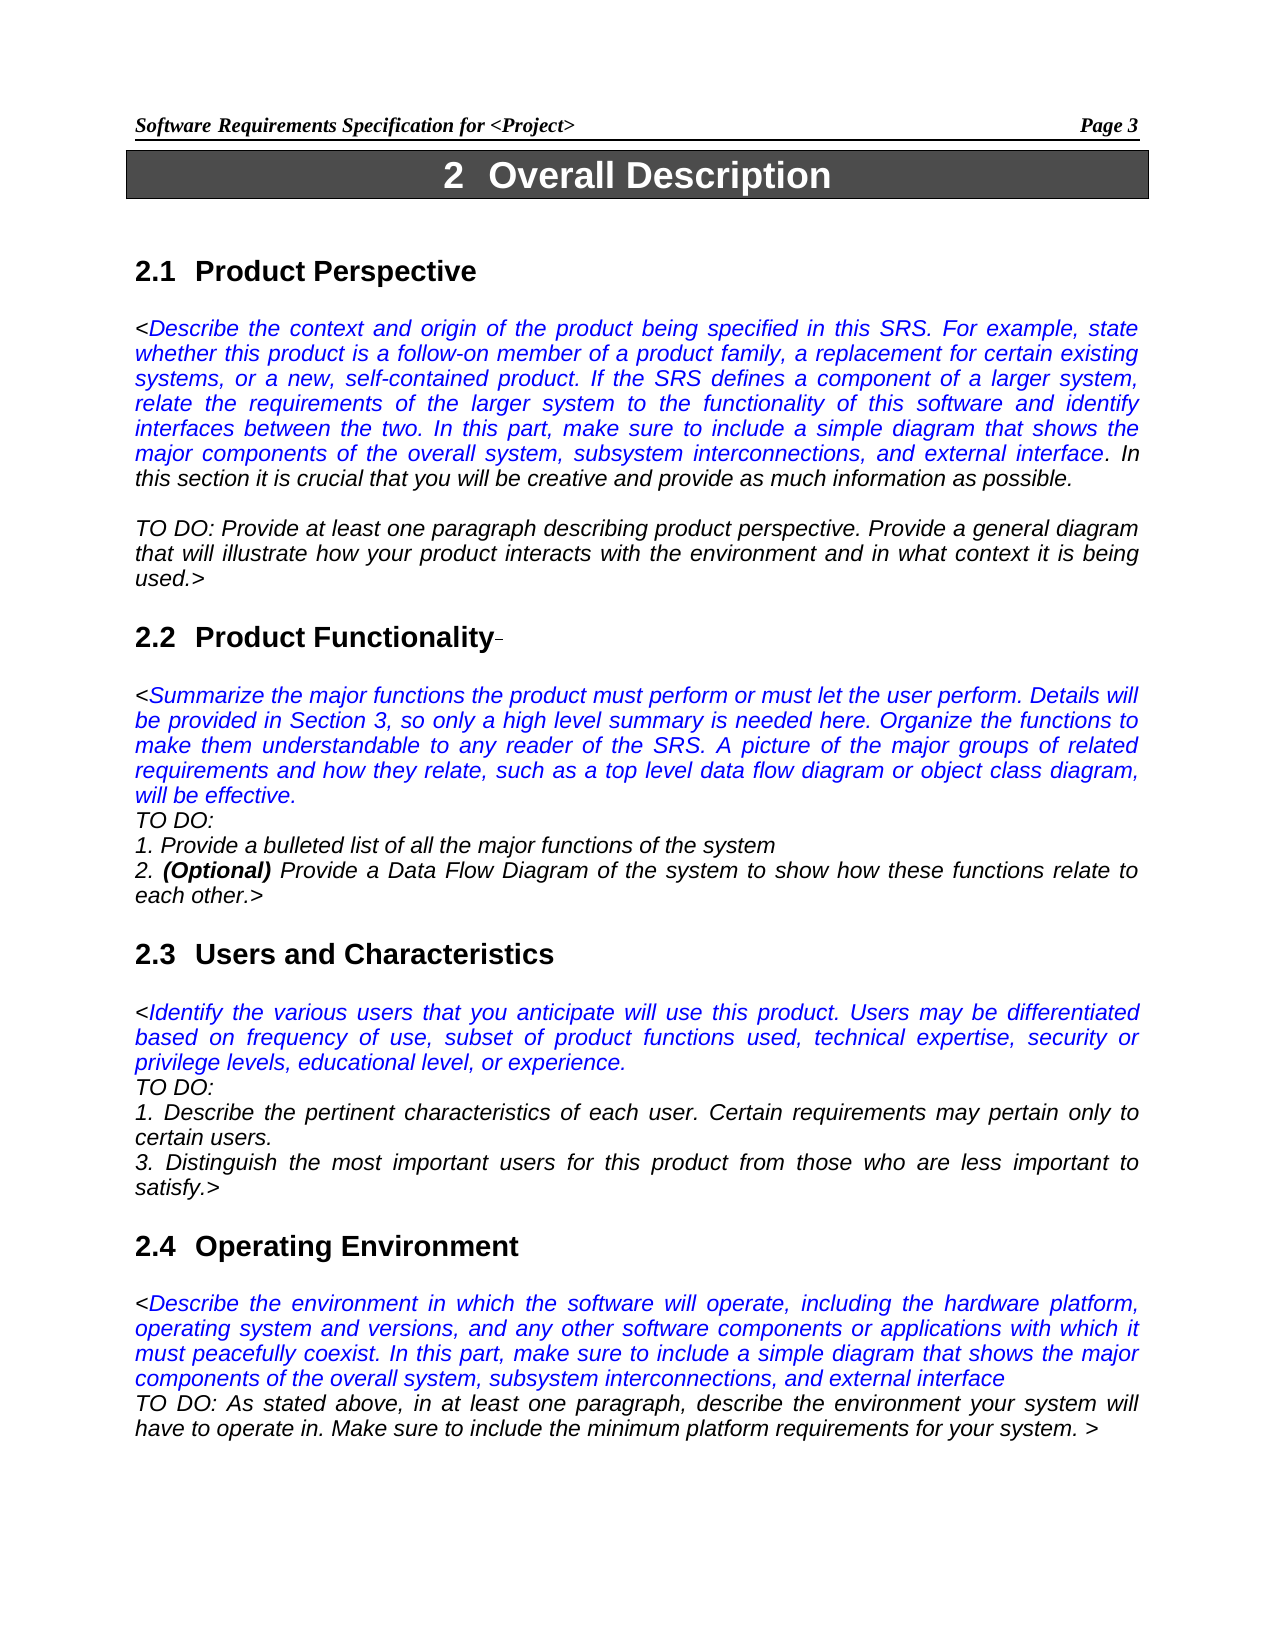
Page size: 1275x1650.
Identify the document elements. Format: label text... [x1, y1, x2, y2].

text 2. (Optional) Provide a Data Flow Diagram of the system to show how these functions relate to each other.> [135, 858, 1140, 908]
text 1. Describe the pertinent characteristics of each user. Certain requirements may pertain only to certain users. [135, 1100, 1140, 1150]
text 1. Provide a bulleted list of all the major functions of the system [135, 833, 1140, 858]
subtitle Product Functionality [135, 620, 1140, 654]
text TO DO: As stated above, in at least one paragraph, describe the environment your system will have to operate in. Make sure to include the minimum platform requirements for your system. > [135, 1392, 1140, 1442]
subtitle Overall Description [127, 151, 1148, 198]
text <Identify the various users that you anticipate will use this product. Users may be differentiated based on frequency of use, subset of product functions used, technical expertise, security or privilege levels, educational level, or experience. [135, 1000, 1140, 1075]
text <Describe the environment in which the software will operate, including the hardware platform, operating system and versions, and any other software components or applications with which it must peacefully coexist. In this part, make sure to include a simple diagram that shows the major components of the overall system, subsystem interconnections, and external interface [135, 1292, 1140, 1392]
text TO DO: [135, 808, 1140, 833]
text TO DO: [135, 1075, 1140, 1100]
subtitle Product Perspective [135, 253, 1140, 287]
subtitle Users and Characteristics [135, 937, 1140, 971]
text <Describe the context and origin of the product being specified in this SRS. For example, state whether this product is a follow-on member of a product family, a replacement for certain existing systems, or a new, self-contained product. If the SRS defines a component of a larger system, relate the requirements of the larger system to the functionality of this software and identify interfaces between the two. In this part, make sure to include a simple diagram that shows the major components of the overall system, subsystem interconnections, and external interface. In this section it is crucial that you will be creative and provide as much information as possible. [135, 316, 1140, 491]
text TO DO: Provide at least one paragraph describing product perspective. Provide a general diagram that will illustrate how your product interacts with the environment and in what context it is being used.> [135, 516, 1140, 591]
subtitle Operating Environment [135, 1229, 1140, 1263]
text 3. Distinguish the most important users for this product from those who are less important to satisfy.> [135, 1150, 1140, 1200]
text <Summarize the major functions the product must perform or must let the user perform. Details will be provided in Section 3, so only a high level summary is needed here. Organize the functions to make them understandable to any reader of the SRS. A picture of the major groups of related requirements and how they relate, such as a top level data flow diagram or object class diagram, will be effective. [135, 683, 1140, 808]
